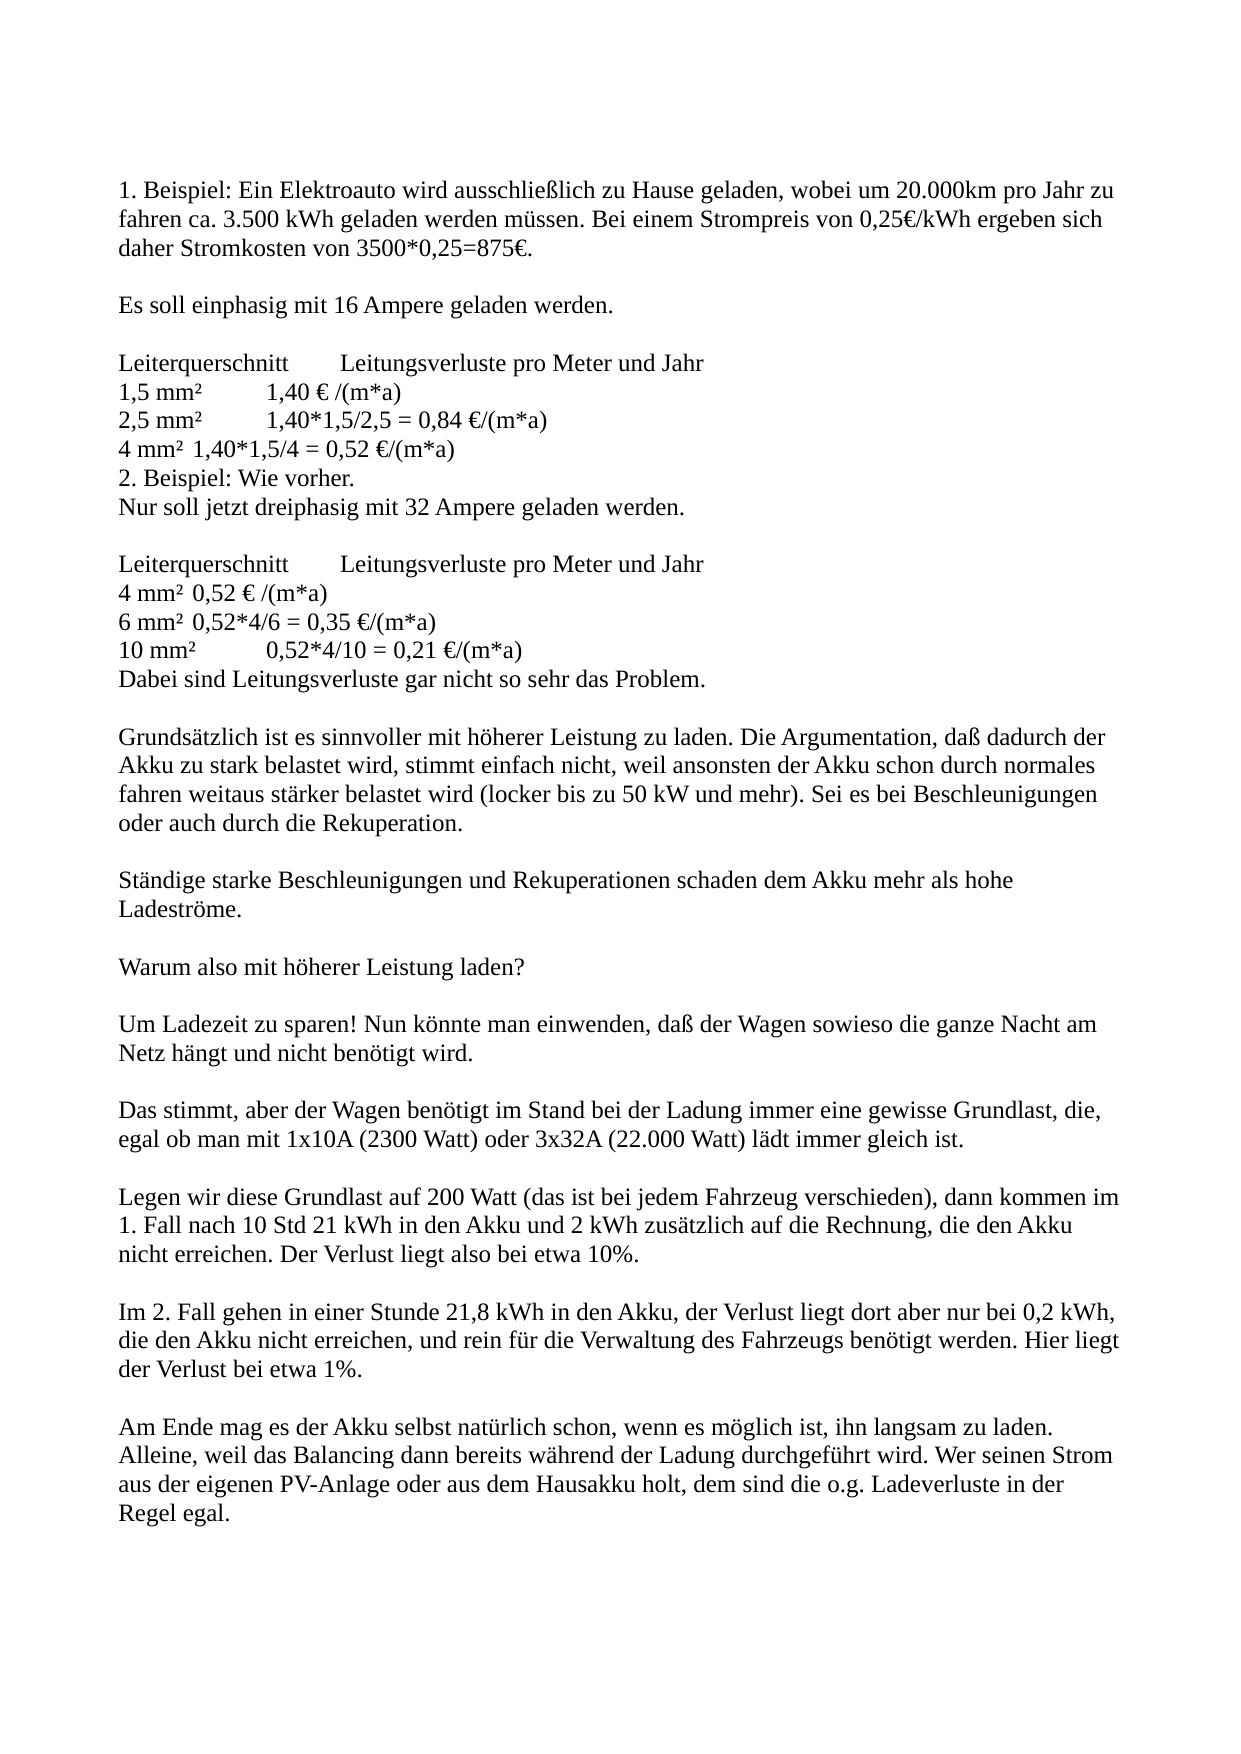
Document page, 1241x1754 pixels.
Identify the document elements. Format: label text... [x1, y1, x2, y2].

text Grundsätzlich ist es sinnvoller mit höherer Leistung zu laden. Die Argumentation, daß dadurch der Akku zu stark belastet wird, stimmt einfach nicht, weil ansonsten der Akku schon durch normales fahren weitaus stärker belastet wird (locker bis zu 50 kW und mehr). Sei es bei Beschleunigungen oder auch durch die Rekuperation. [118, 722, 1122, 837]
text Am Ende mag es der Akku selbst natürlich schon, wenn es möglich ist, ihn langsam zu laden. Alleine, weil das Balancing dann bereits während der Ladung durchgeführt wird. Wer seinen Strom aus der eigenen PV-Anlage oder aus dem Hausakku holt, dem sind die o.g. Ladeverluste in der Regel egal. [118, 1412, 1122, 1527]
text Leiterquerschnitt Leitungsverluste pro Meter und Jahr [118, 549, 1122, 578]
text Dabei sind Leitungsverluste gar nicht so sehr das Problem. [118, 664, 1122, 693]
text 2. Beispiel: Wie vorher. [118, 463, 1122, 492]
text Um Ladezeit zu sparen! Nun könnte man einwenden, daß der Wagen sowieso die ganze Nacht am Netz hängt und nicht benötigt wird. [118, 1009, 1122, 1067]
text Nur soll jetzt dreiphasig mit 32 Ampere geladen werden. [118, 492, 1122, 521]
text 1,5 mm² 1,40 € /(m*a) [118, 377, 1122, 406]
text 2,5 mm² 1,40*1,5/2,5 = 0,84 €/(m*a) [118, 406, 1122, 434]
text Es soll einphasig mit 16 Ampere geladen werden. [118, 291, 1122, 319]
text 1. Beispiel: Ein Elektroauto wird ausschließlich zu Hause geladen, wobei um 20.000km pro Jahr zu fahren ca. 3.500 kWh geladen werden müssen. Bei einem Strompreis von 0,25€/kWh ergeben sich daher Stromkosten von 3500*0,25=875€. [118, 176, 1122, 262]
text Legen wir diese Grundlast auf 200 Watt (das ist bei jedem Fahrzeug verschieden), dann kommen im 1. Fall nach 10 Std 21 kWh in den Akku und 2 kWh zusätzlich auf die Rechnung, die den Akku nicht erreichen. Der Verlust liegt also bei etwa 10%. [118, 1182, 1122, 1268]
text Warum also mit höherer Leistung laden? [118, 952, 1122, 981]
text 4 mm² 1,40*1,5/4 = 0,52 €/(m*a) [118, 434, 1122, 463]
text Ständige starke Beschleunigungen und Rekuperationen schaden dem Akku mehr als hohe Ladeströme. [118, 866, 1122, 923]
text Das stimmt, aber der Wagen benötigt im Stand bei der Ladung immer eine gewisse Grundlast, die, egal ob man mit 1x10A (2300 Watt) oder 3x32A (22.000 Watt) lädt immer gleich ist. [118, 1096, 1122, 1153]
text Im 2. Fall gehen in einer Stunde 21,8 kWh in den Akku, der Verlust liegt dort aber nur bei 0,2 kWh, die den Akku nicht erreichen, und rein für die Verwaltung des Fahrzeugs benötigt werden. Hier liegt der Verlust bei etwa 1%. [118, 1297, 1122, 1383]
text 6 mm² 0,52*4/6 = 0,35 €/(m*a) [118, 607, 1122, 636]
text 10 mm² 0,52*4/10 = 0,21 €/(m*a) [118, 636, 1122, 664]
text Leiterquerschnitt Leitungsverluste pro Meter und Jahr [118, 348, 1122, 377]
text 4 mm² 0,52 € /(m*a) [118, 578, 1122, 607]
